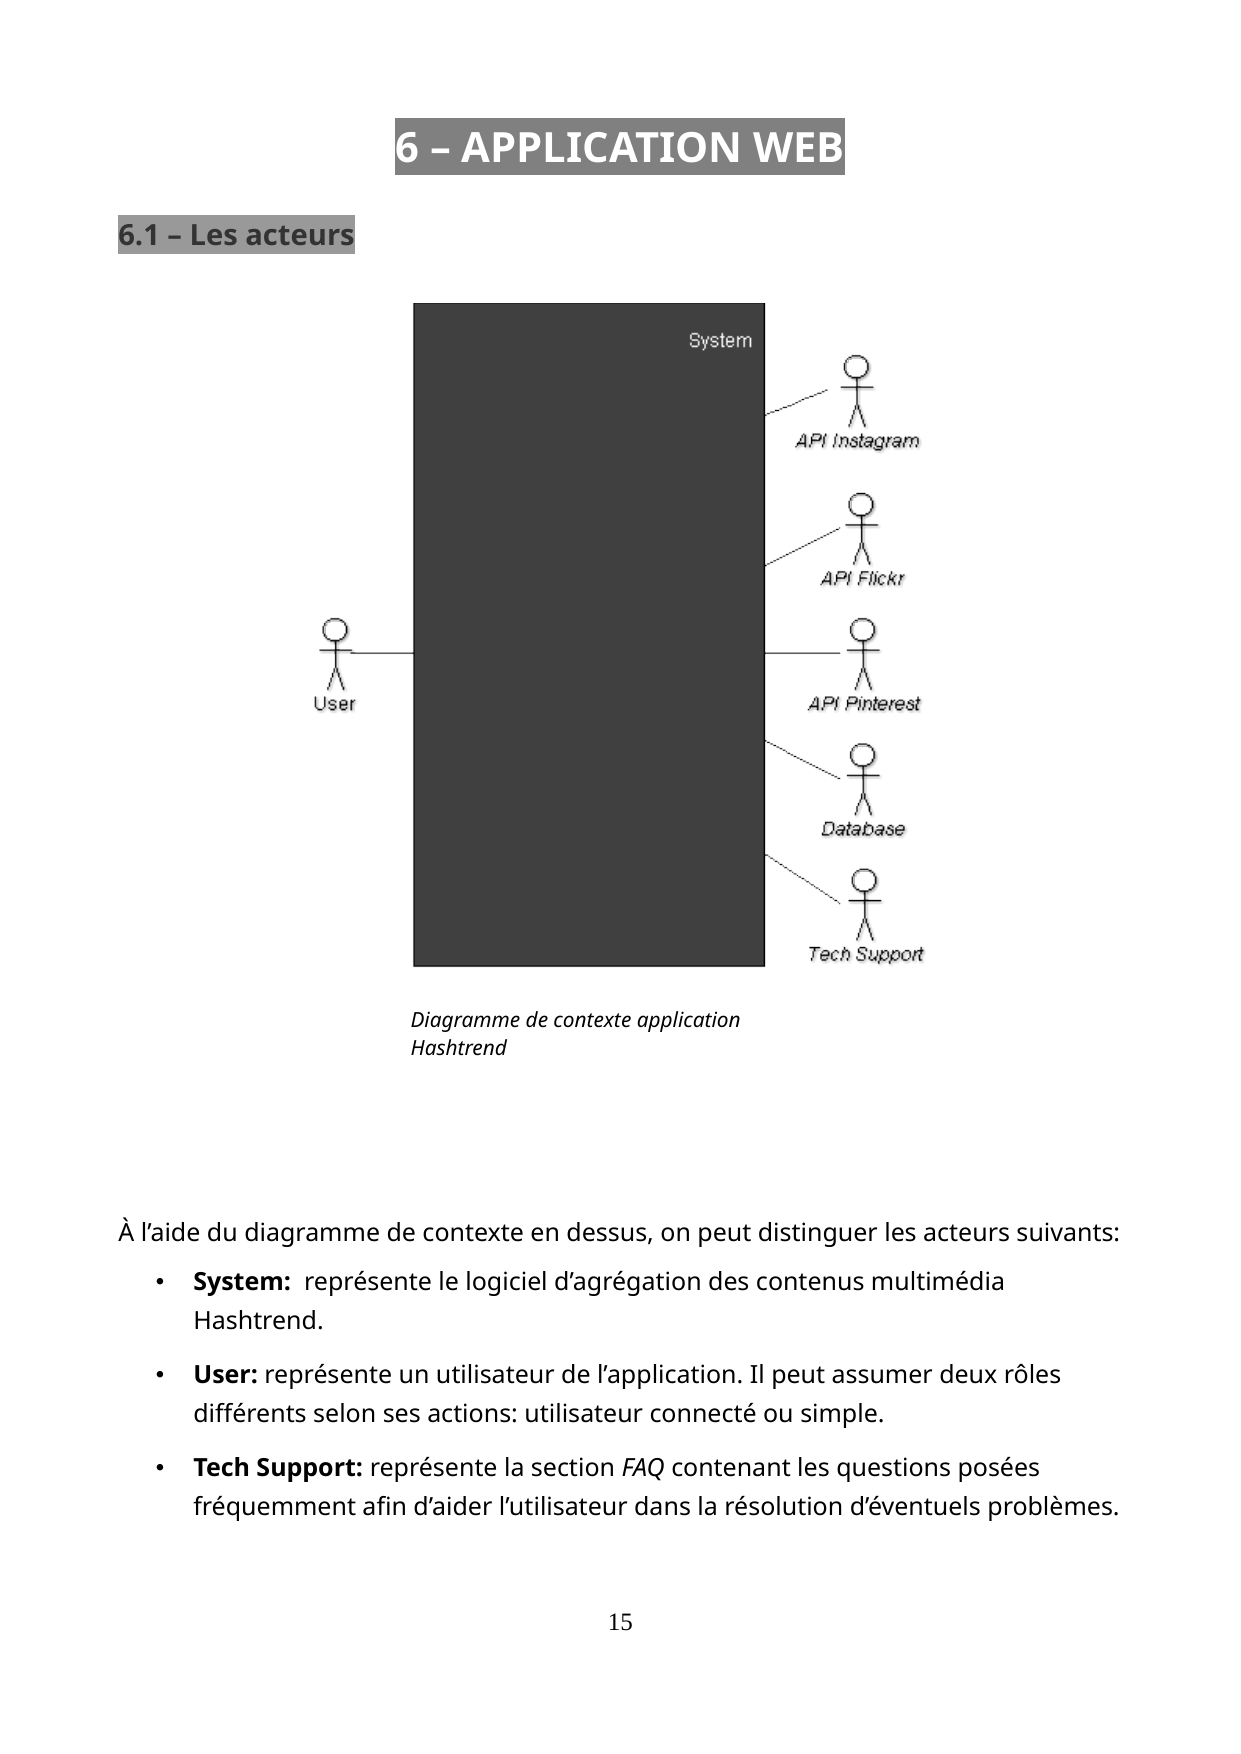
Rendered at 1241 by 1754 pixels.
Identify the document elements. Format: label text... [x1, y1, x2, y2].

text À l’aide du diagramme de contexte en dessus, on peut distinguer les acteurs suivants: [118, 1215, 1122, 1249]
list System: représente le logiciel d’agrégation des contenus multimédia Hashtrend. [156, 1263, 1122, 1337]
list User: représente un utilisateur de l’application. Il peut assumer deux rôles différents selon ses actions: utilisateur connecté ou simple. [156, 1356, 1122, 1429]
picture [213, 303, 1027, 1127]
text 6 – APPLICATION WEB [118, 118, 1122, 175]
text 6.1 – Les acteurs [118, 214, 1122, 254]
list Tech Support: représente la section FAQ contenant les questions posées fréquemment afin d’aider l’utilisateur dans la résolution d’éventuels problèmes. [156, 1449, 1122, 1522]
